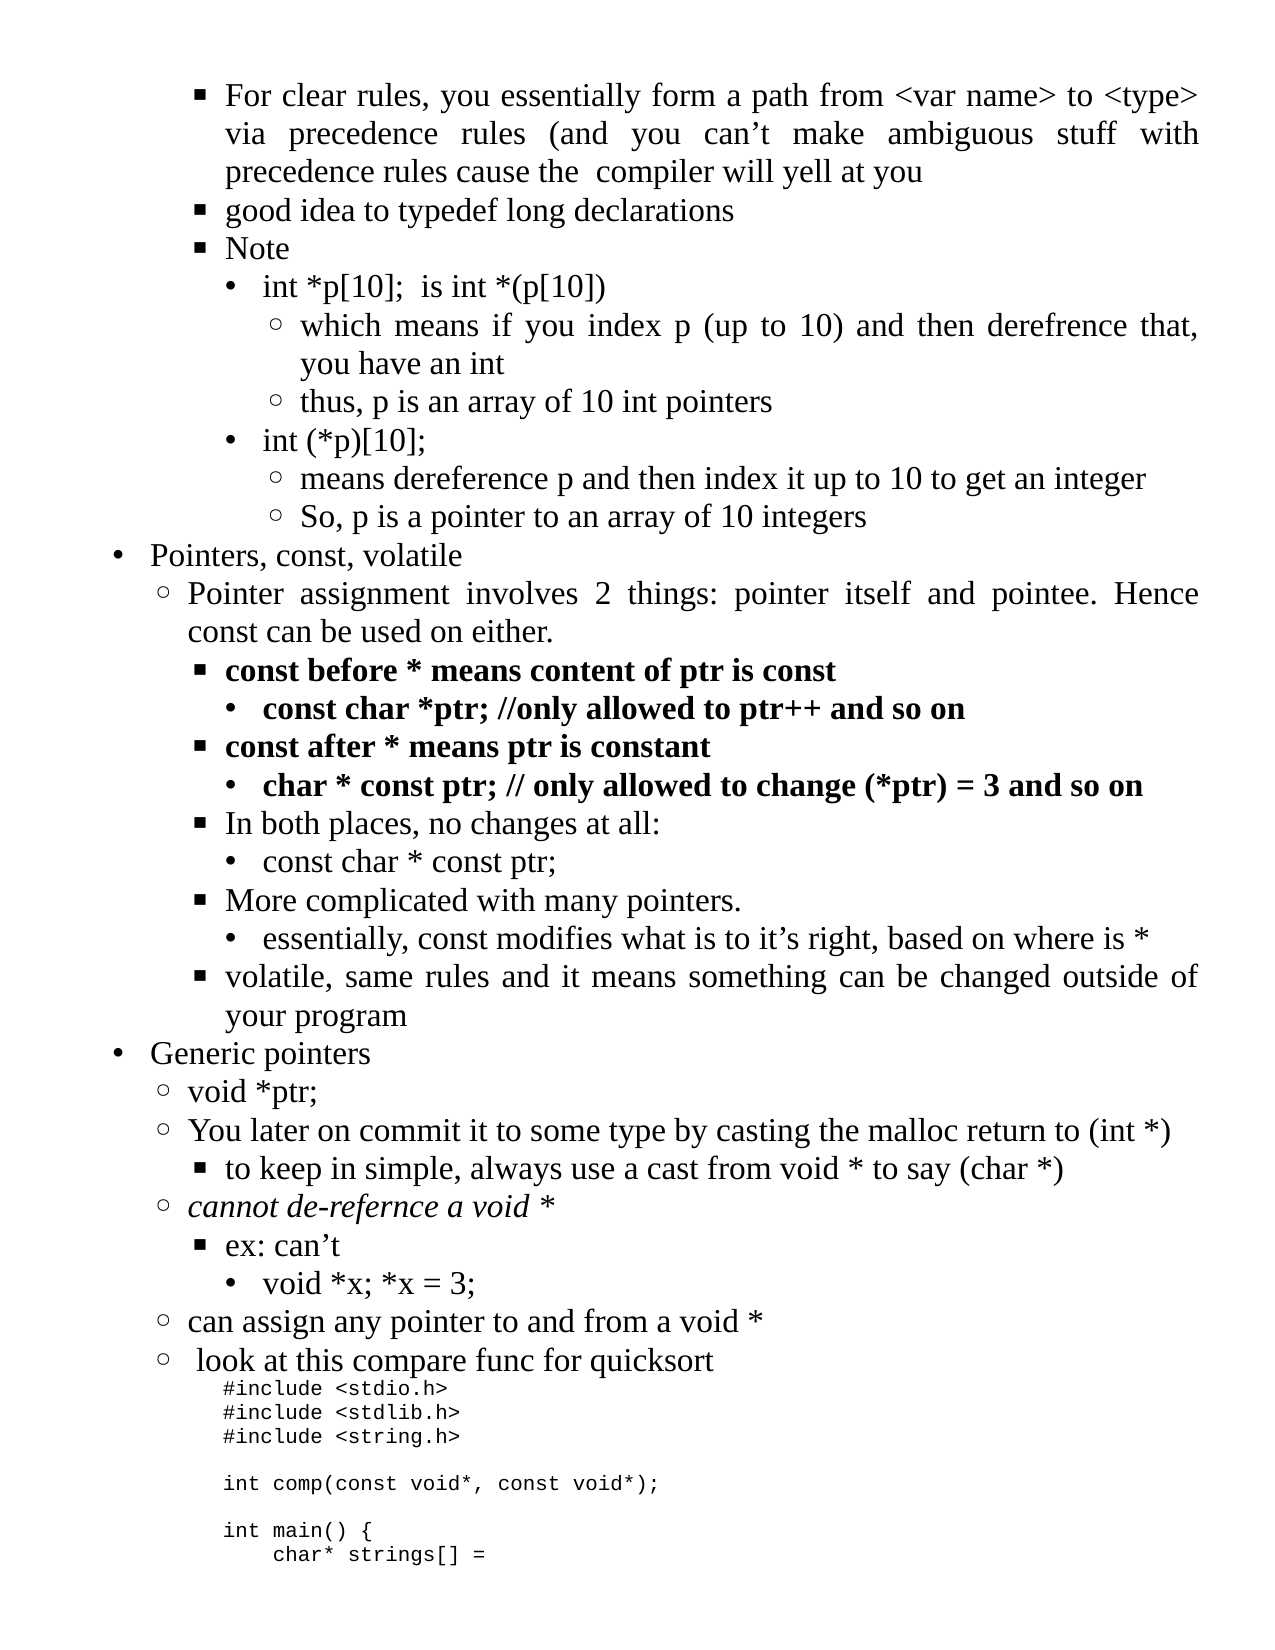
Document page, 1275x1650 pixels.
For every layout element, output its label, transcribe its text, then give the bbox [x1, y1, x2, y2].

list Pointers, const, volatile [112, 535, 1200, 573]
list So, p is a pointer to an array of 10 integers [262, 497, 1200, 535]
list thus, p is an array of 10 int pointers [262, 382, 1200, 420]
list const after * means ptr is constant [187, 727, 1200, 765]
list Generic pointers [112, 1033, 1200, 1072]
text #include <string.h> [223, 1426, 1200, 1449]
list const char *ptr; //only allowed to ptr++ and so on [225, 688, 1200, 727]
list void *x; *x = 3; [225, 1263, 1200, 1302]
list void *ptr; [150, 1072, 1200, 1110]
list Pointer assignment involves 2 things: pointer itself and pointee. Hence const can be used on either. [150, 573, 1200, 650]
list cannot de-refernce a void * [150, 1187, 1200, 1225]
list volatile, same rules and it means something can be changed outside of your program [187, 957, 1200, 1033]
text int comp(const void*, const void*); [223, 1473, 1200, 1497]
list For clear rules, you essentially form a path from <var name> to <type> via precedence rules (and you can’t make ambiguous stuff with precedence rules cause the compiler will yell at you [187, 75, 1200, 190]
list const char * const ptr; [225, 842, 1200, 880]
text char* strings[] = [223, 1544, 1200, 1567]
list good idea to typedef long declarations [187, 190, 1200, 228]
list const before * means content of ptr is const [187, 650, 1200, 688]
list int *p[10]; is int *(p[10]) [225, 267, 1200, 305]
list char * const ptr; // only allowed to change (*ptr) = 3 and so on [225, 765, 1200, 803]
list which means if you index p (up to 10) and then derefrence that, you have an int [262, 305, 1200, 382]
list means dereference p and then index it up to 10 to get an integer [262, 458, 1200, 497]
list ex: can’t [187, 1225, 1200, 1263]
list int (*p)[10]; [225, 420, 1200, 458]
text #include <stdio.h> [223, 1378, 1200, 1402]
list More complicated with many pointers. [187, 880, 1200, 918]
list look at this compare func for quicksort [150, 1340, 1200, 1378]
list Note [187, 228, 1200, 267]
list You later on commit it to some type by casting the malloc return to (int *) [150, 1110, 1200, 1148]
list to keep in simple, always use a cast from void * to say (char *) [187, 1148, 1200, 1187]
text int main() { [223, 1520, 1200, 1544]
list can assign any pointer to and from a void * [150, 1302, 1200, 1340]
list In both places, no changes at all: [187, 803, 1200, 842]
text #include <stdlib.h> [223, 1402, 1200, 1426]
list essentially, const modifies what is to it’s right, based on where is * [225, 918, 1200, 957]
